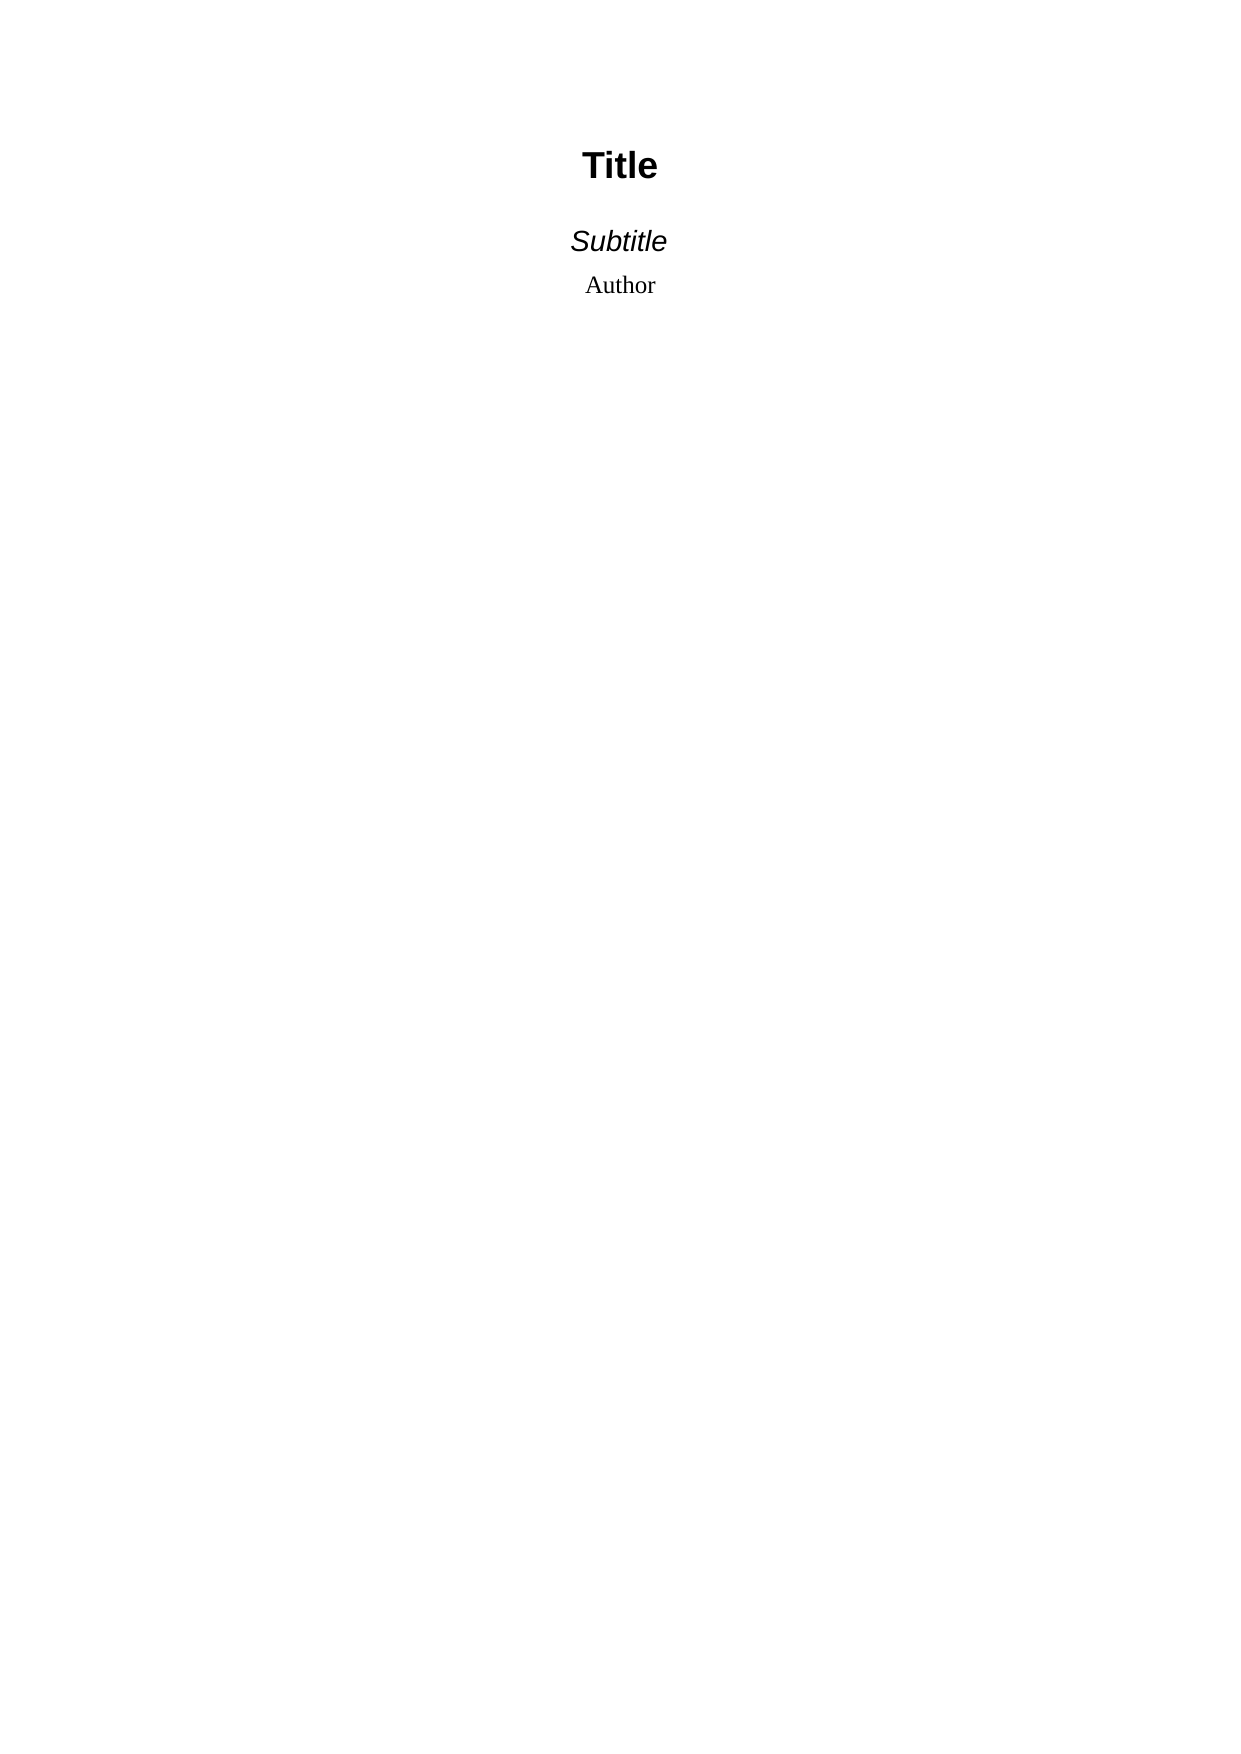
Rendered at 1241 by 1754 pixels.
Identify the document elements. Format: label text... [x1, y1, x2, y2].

text Author [118, 270, 1122, 298]
subtitle Subtitle [118, 224, 1122, 257]
title Title [118, 143, 1122, 186]
